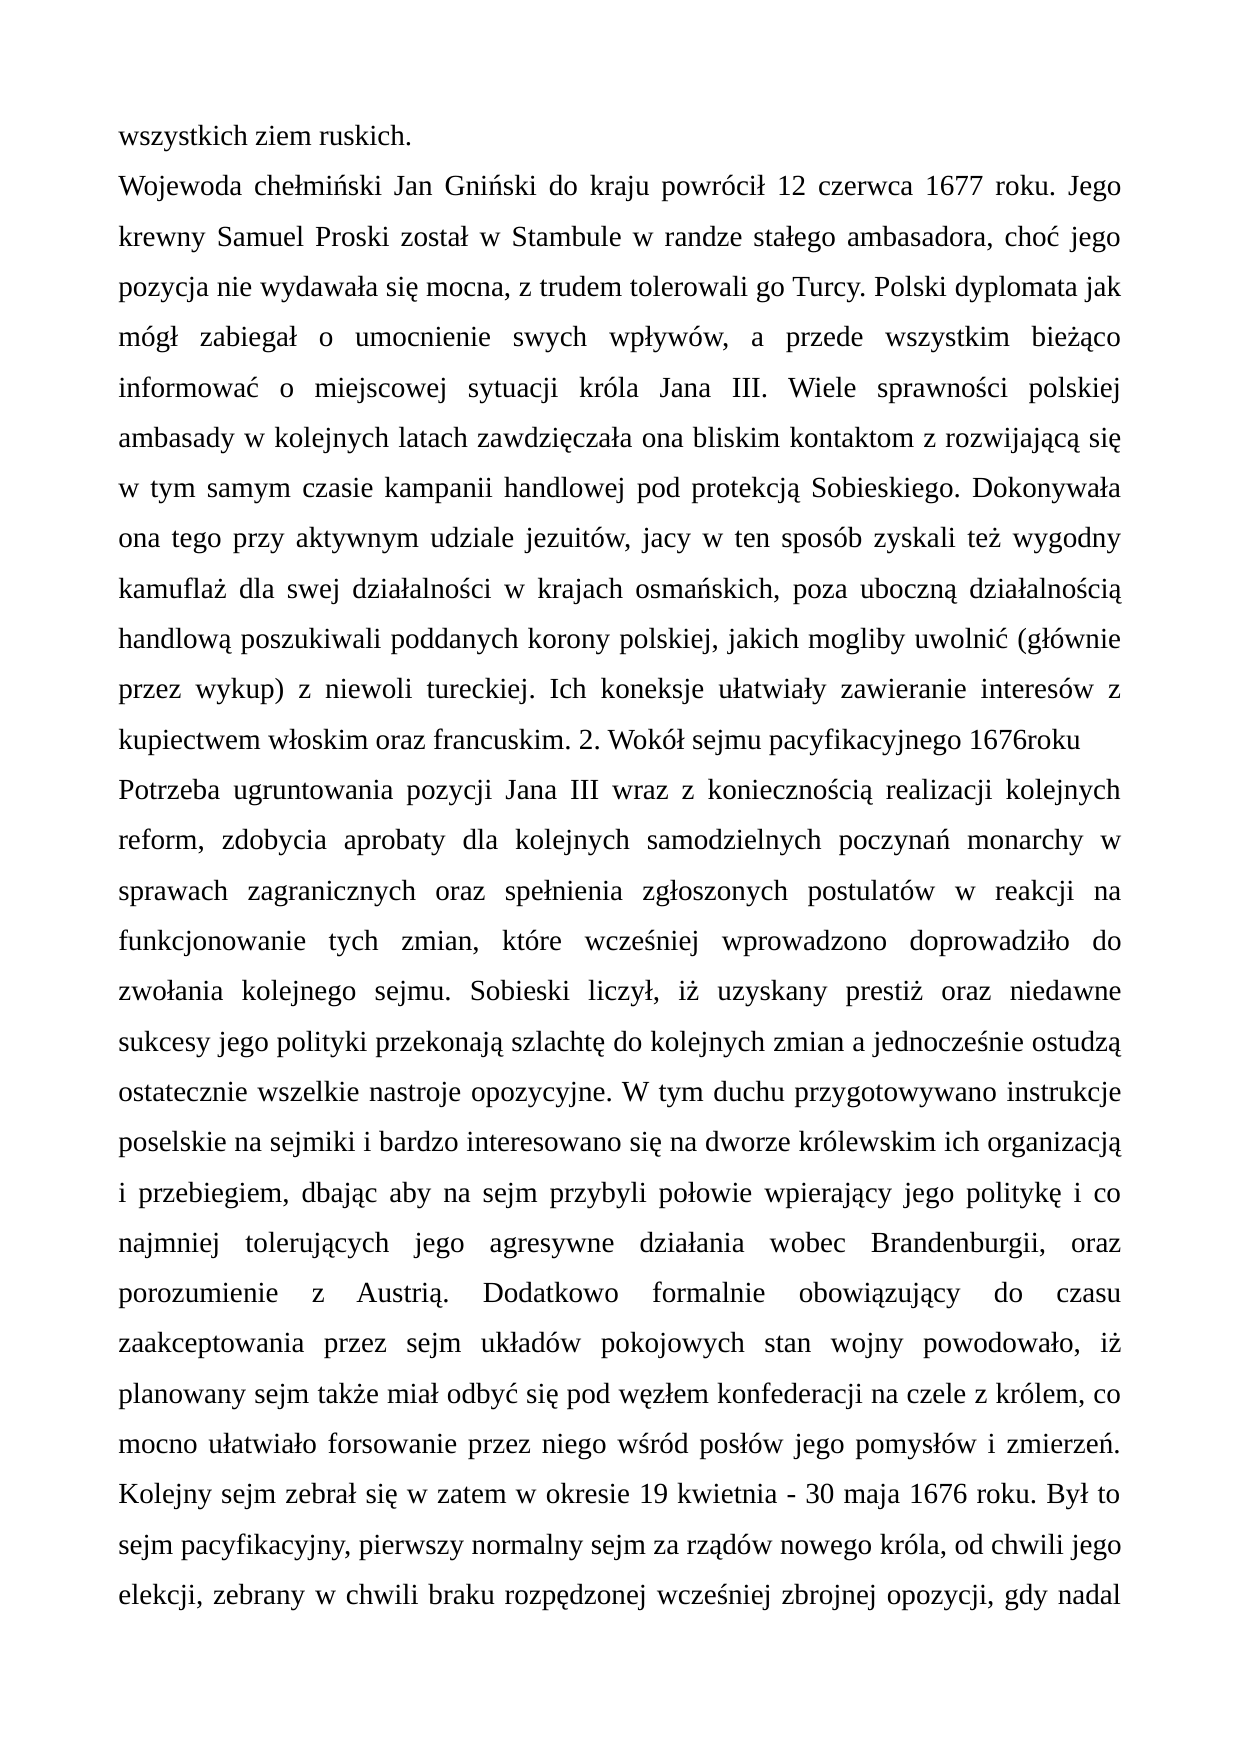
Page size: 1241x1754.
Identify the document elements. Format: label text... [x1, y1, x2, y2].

text Potrzeba ugruntowania pozycji Jana III wraz z koniecznością realizacji kolejnych reform, zdobycia aprobaty dla kolejnych samodzielnych poczynań monarchy w sprawach zagranicznych oraz spełnienia zgłoszonych postulatów w reakcji na funkcjonowanie tych zmian, które wcześniej wprowadzono doprowadziło do zwołania kolejnego sejmu. Sobieski liczył, iż uzyskany prestiż oraz niedawne sukcesy jego polityki przekonają szlachtę do kolejnych zmian a jednocześnie ostudzą ostatecznie wszelkie nastroje opozycyjne. W tym duchu przygotowywano instrukcje poselskie na sejmiki i bardzo interesowano się na dworze królewskim ich organizacją i przebiegiem, dbając aby na sejm przybyli połowie wpierający jego politykę i co najmniej tolerujących jego agresywne działania wobec Brandenburgii, oraz porozumienie z Austrią. Dodatkowo formalnie obowiązujący do czasu zaakceptowania przez sejm układów pokojowych stan wojny powodowało, iż planowany sejm także miał odbyć się pod węzłem konfederacji na czele z królem, co mocno ułatwiało forsowanie przez niego wśród posłów jego pomysłów i zmierzeń. Kolejny sejm zebrał się w zatem w okresie 19 kwietnia - 30 maja 1676 roku. Był to sejm pacyfikacyjny, pierwszy normalny sejm za rządów nowego króla, od chwili jego elekcji, zebrany w chwili braku rozpędzonej wcześniej zbrojnej opozycji, gdy nadal [118, 772, 1122, 1611]
text wszystkich ziem ruskich. [118, 118, 1122, 152]
text Wojewoda chełmiński Jan Gniński do kraju powrócił 12 czerwca 1677 roku. Jego krewny Samuel Proski został w Stambule w randze stałego ambasadora, choć jego pozycja nie wydawała się mocna, z trudem tolerowali go Turcy. Polski dyplomata jak mógł zabiegał o umocnienie swych wpływów, a przede wszystkim bieżąco informować o miejscowej sytuacji króla Jana III. Wiele sprawności polskiej ambasady w kolejnych latach zawdzięczała ona bliskim kontaktom z rozwijającą się w tym samym czasie kampanii handlowej pod protekcją Sobieskiego. Dokonywała ona tego przy aktywnym udziale jezuitów, jacy w ten sposób zyskali też wygodny kamuflaż dla swej działalności w krajach osmańskich, poza uboczną działalnością handlową poszukiwali poddanych korony polskiej, jakich mogliby uwolnić (głównie przez wykup) z niewoli tureckiej. Ich koneksje ułatwiały zawieranie interesów z kupiectwem włoskim oraz francuskim. 2. Wokół sejmu pacyfikacyjnego 1676roku [118, 168, 1122, 755]
